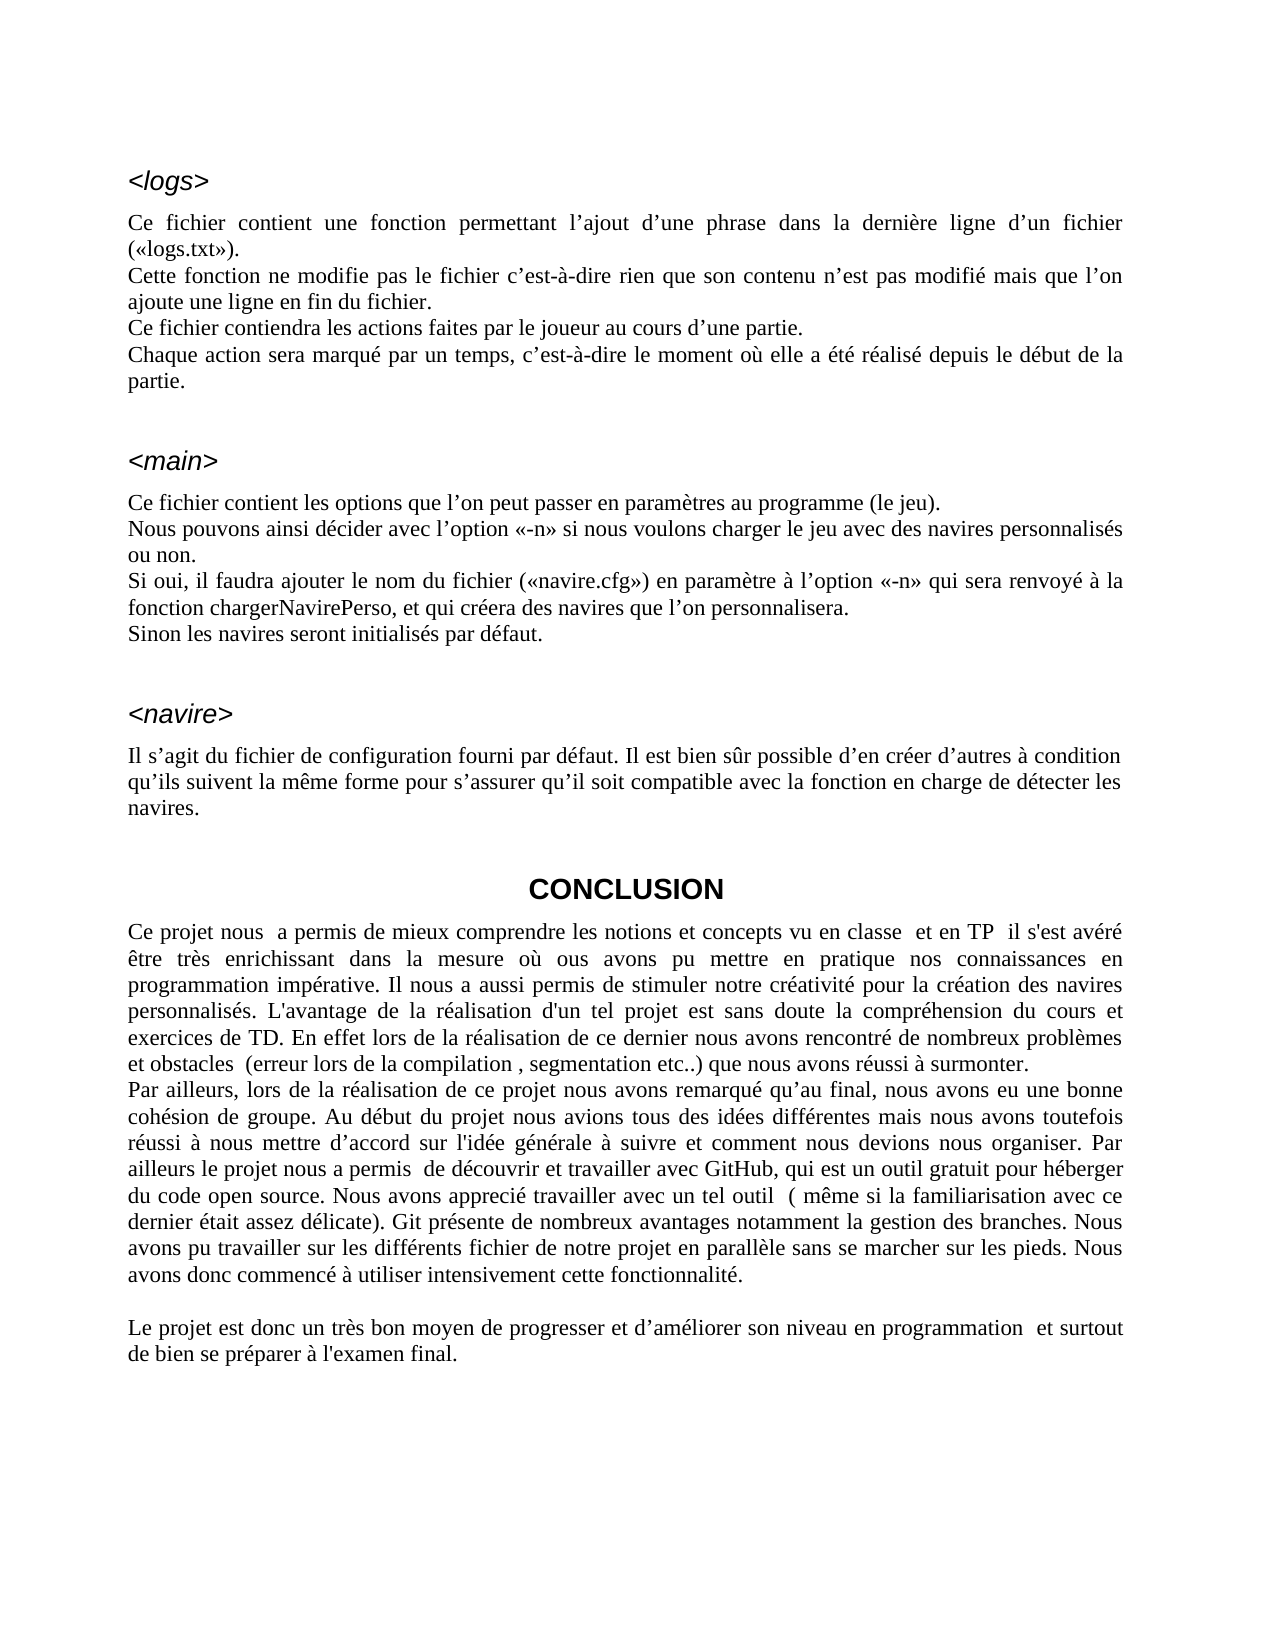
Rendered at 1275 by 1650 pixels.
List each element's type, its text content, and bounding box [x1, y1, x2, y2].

text Ce projet nous a permis de mieux comprendre les notions et concepts vu en classe et en TP il s'est avéré être très enrichissant dans la mesure où ous avons pu mettre en pratique nos connaissances en programmation impérative. Il nous a aussi permis de stimuler notre créativité pour la création des navires personnalisés. L'avantage de la réalisation d'un tel projet est sans doute la compréhension du cours et exercices de TD. En effet lors de la réalisation de ce dernier nous avons rencontré de nombreux problèmes et obstacles (erreur lors de la compilation , segmentation etc..) que nous avons réussi à surmonter. [128, 918, 1125, 1076]
subtitle <logs> [128, 165, 1125, 196]
subtitle CONCLUSION [128, 872, 1125, 906]
subtitle <navire> [128, 698, 1125, 729]
text Chaque action sera marqué par un temps, c’est-à-dire le moment où elle a été réalisé depuis le début de la partie. [128, 341, 1125, 393]
text Nous pouvons ainsi décider avec l’option «-n» si nous voulons charger le jeu avec des navires personnalisés ou non. [128, 515, 1125, 568]
text Par ailleurs, lors de la réalisation de ce projet nous avons remarqué qu’au final, nous avons eu une bonne cohésion de groupe. Au début du projet nous avions tous des idées différentes mais nous avons toutefois réussi à nous mettre d’accord sur l'idée générale à suivre et comment nous devions nous organiser. Par ailleurs le projet nous a permis de découvrir et travailler avec GitHub, qui est un outil gratuit pour héberger du code open source. Nous avons apprecié travailler avec un tel outil ( même si la familiarisation avec ce dernier était assez délicate). Git présente de nombreux avantages notamment la gestion des branches. Nous avons pu travailler sur les différents fichier de notre projet en parallèle sans se marcher sur les pieds. Nous avons donc commencé à utiliser intensivement cette fonctionnalité. [128, 1076, 1125, 1287]
text Le projet est donc un très bon moyen de progresser et d’améliorer son niveau en programmation et surtout de bien se préparer à l'examen final. [128, 1313, 1125, 1366]
text Cette fonction ne modifie pas le fichier c’est-à-dire rien que son contenu n’est pas modifié mais que l’on ajoute une ligne en fin du fichier. [128, 262, 1125, 314]
subtitle <main> [128, 445, 1125, 476]
text Si oui, il faudra ajouter le nom du fichier («navire.cfg») en paramètre à l’option «-n» qui sera renvoyé à la fonction chargerNavirePerso, et qui créera des navires que l’on personnalisera. [128, 568, 1125, 620]
text Sinon les navires seront initialisés par défaut. [128, 620, 1125, 647]
text Ce fichier contient les options que l’on peut passer en paramètres au programme (le jeu). [128, 488, 1125, 515]
text Ce fichier contient une fonction permettant l’ajout d’une phrase dans la dernière ligne d’un fichier («logs.txt»). [128, 209, 1125, 262]
text Il s’agit du fichier de configuration fourni par défaut. Il est bien sûr possible d’en créer d’autres à condition qu’ils suivent la même forme pour s’assurer qu’il soit compatible avec la fonction en charge de détecter les navires. [128, 742, 1124, 821]
text Ce fichier contiendra les actions faites par le joueur au cours d’une partie. [128, 314, 1125, 341]
